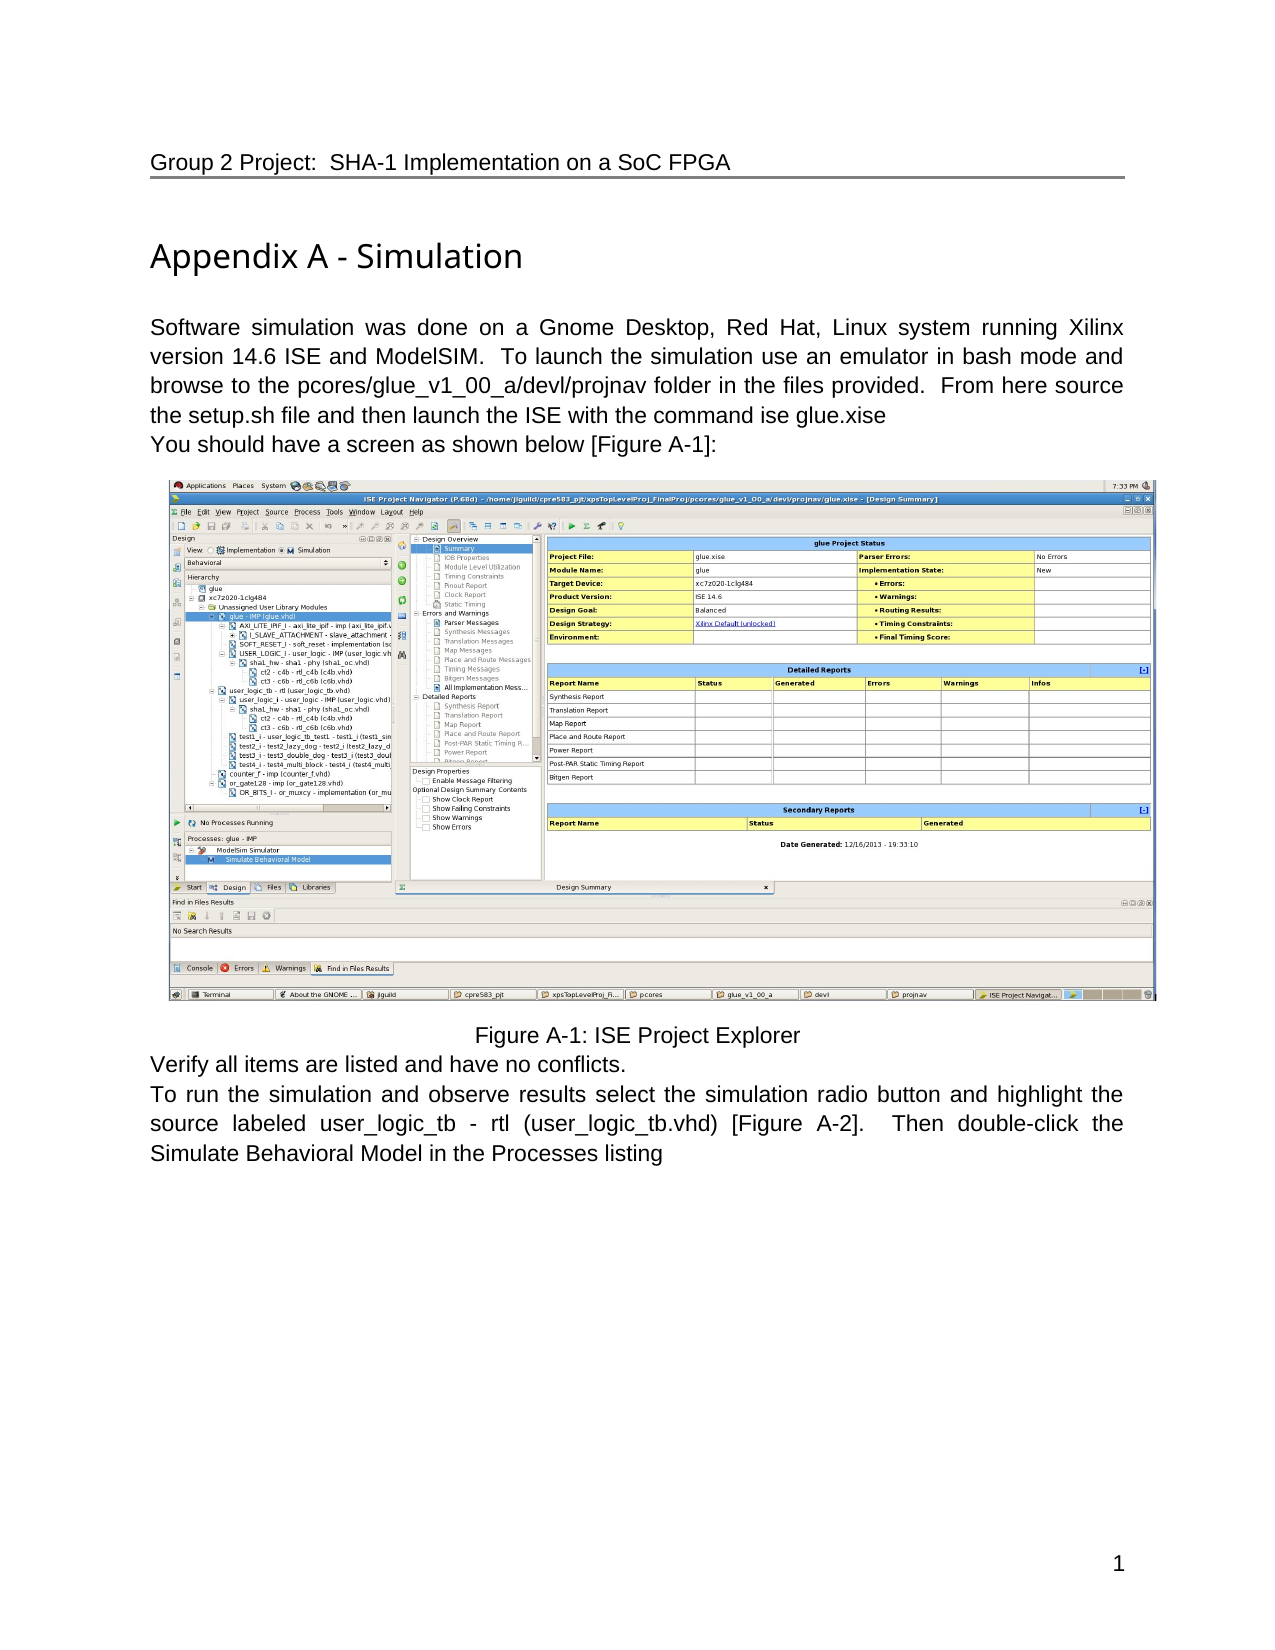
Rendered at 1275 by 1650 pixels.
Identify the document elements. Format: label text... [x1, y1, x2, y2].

picture [168, 480, 1157, 1001]
text You should have a screen as shown below [Figure A-1]: [150, 432, 1125, 457]
text Group 2 Project: SHA-1 Implementation on a SoC FPGA [150, 150, 1125, 176]
text Software simulation was done on a Gnome Desktop, Red Hat, Linux system running Xilinx version 14.6 ISE and ModelSIM. To launch the simulation use an emulator in bash mode and browse to the pcores/glue_v1_00_a/devl/projnav folder in the files provided. From here source the setup.sh file and then launch the ISE with the command ise glue.xise [150, 314, 1125, 428]
text Figure A-1: ISE Project Explorer [150, 1023, 1125, 1048]
subtitle Appendix A - Simulation [150, 233, 1125, 278]
text Verify all items are listed and have no conflicts. [150, 1052, 1125, 1078]
text To run the simulation and observe results select the simulation radio button and highlight the source labeled user_logic_tb - rtl (user_logic_tb.vhd) [Figure A-2]. Then double-click the Simulate Behavioral Model in the Processes listing [150, 1081, 1125, 1166]
